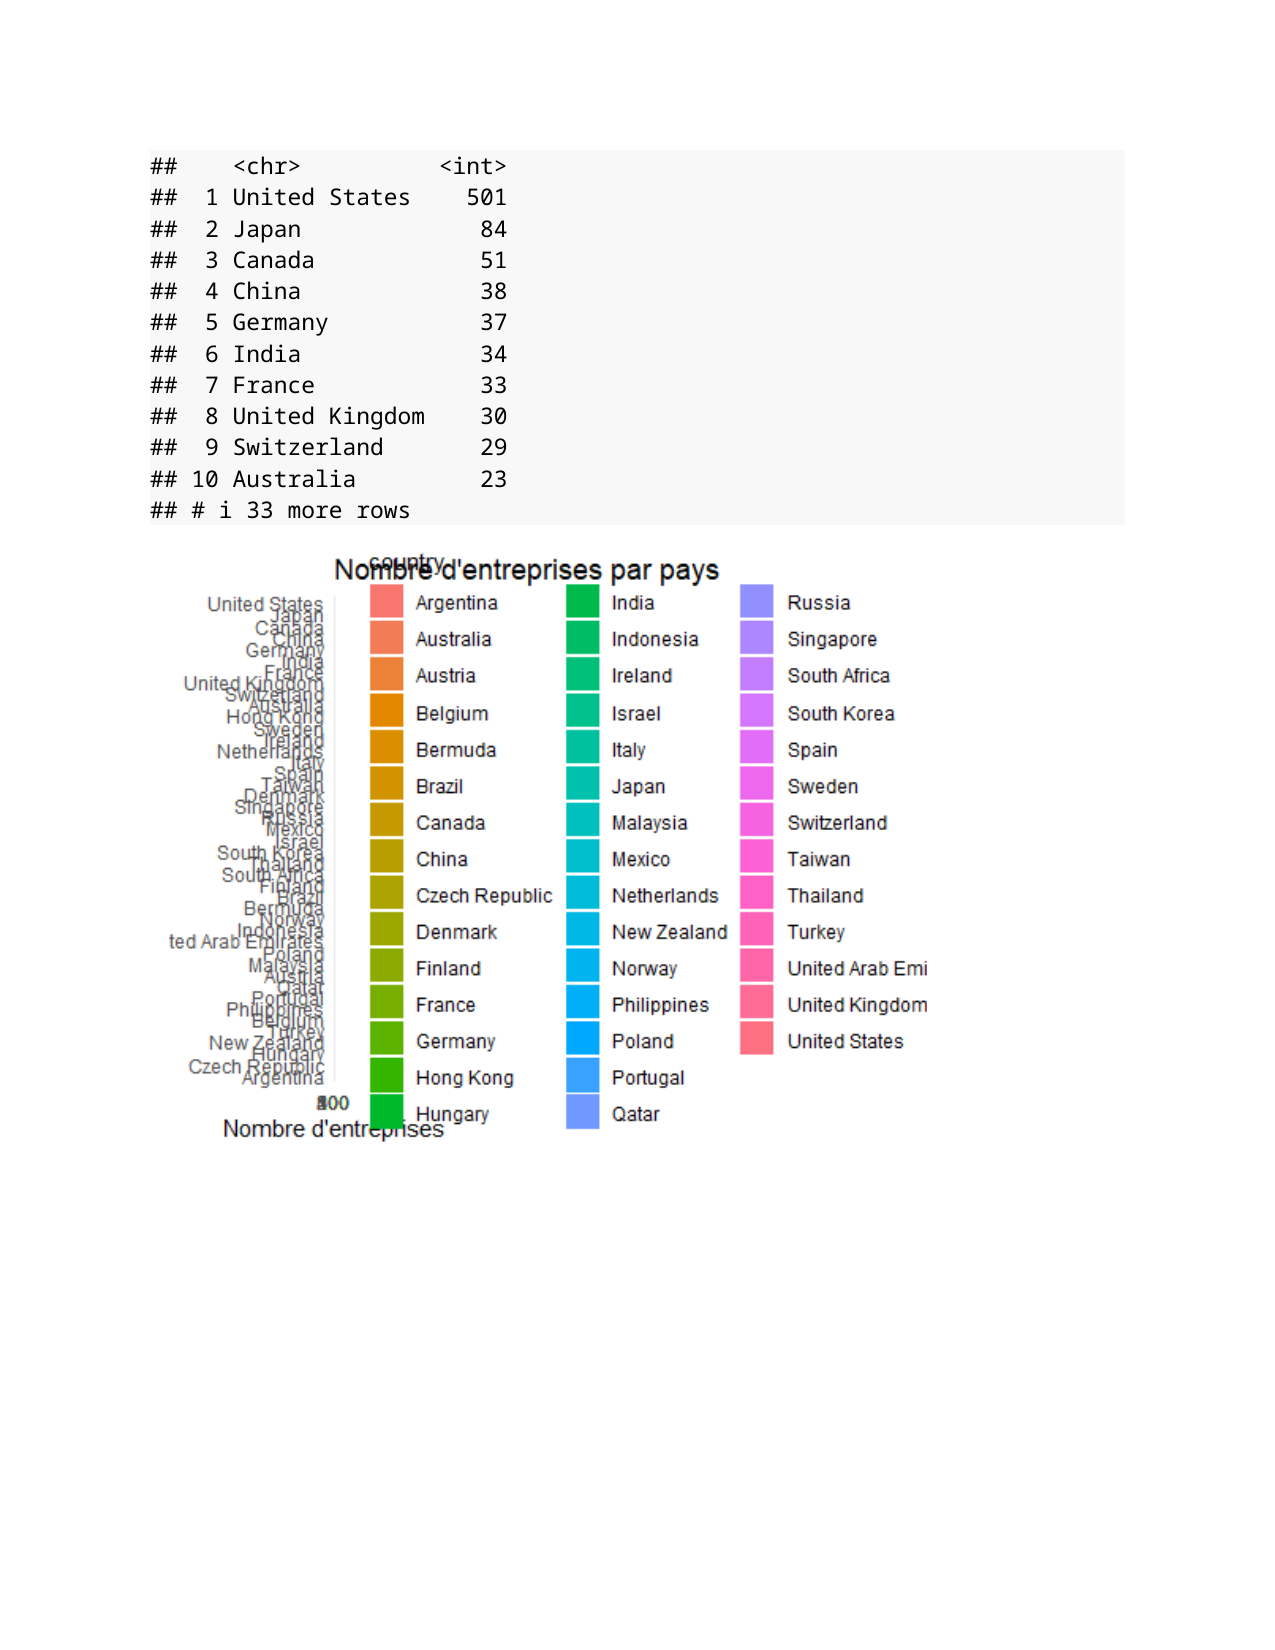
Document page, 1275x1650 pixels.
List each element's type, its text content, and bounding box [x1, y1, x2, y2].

picture [168, 545, 927, 1153]
text ## <chr> <int> ## 1 United States 501 ## 2 Japan 84 ## 3 Canada 51 ## 4 China 38 ## 5 Germany 37 ## 6 India 34 ## 7 France 33 ## 8 United Kingdom 30 ## 9 Switzerland 29 ## 10 Australia 23 ## # ℹ 33 more rows [150, 150, 1125, 525]
